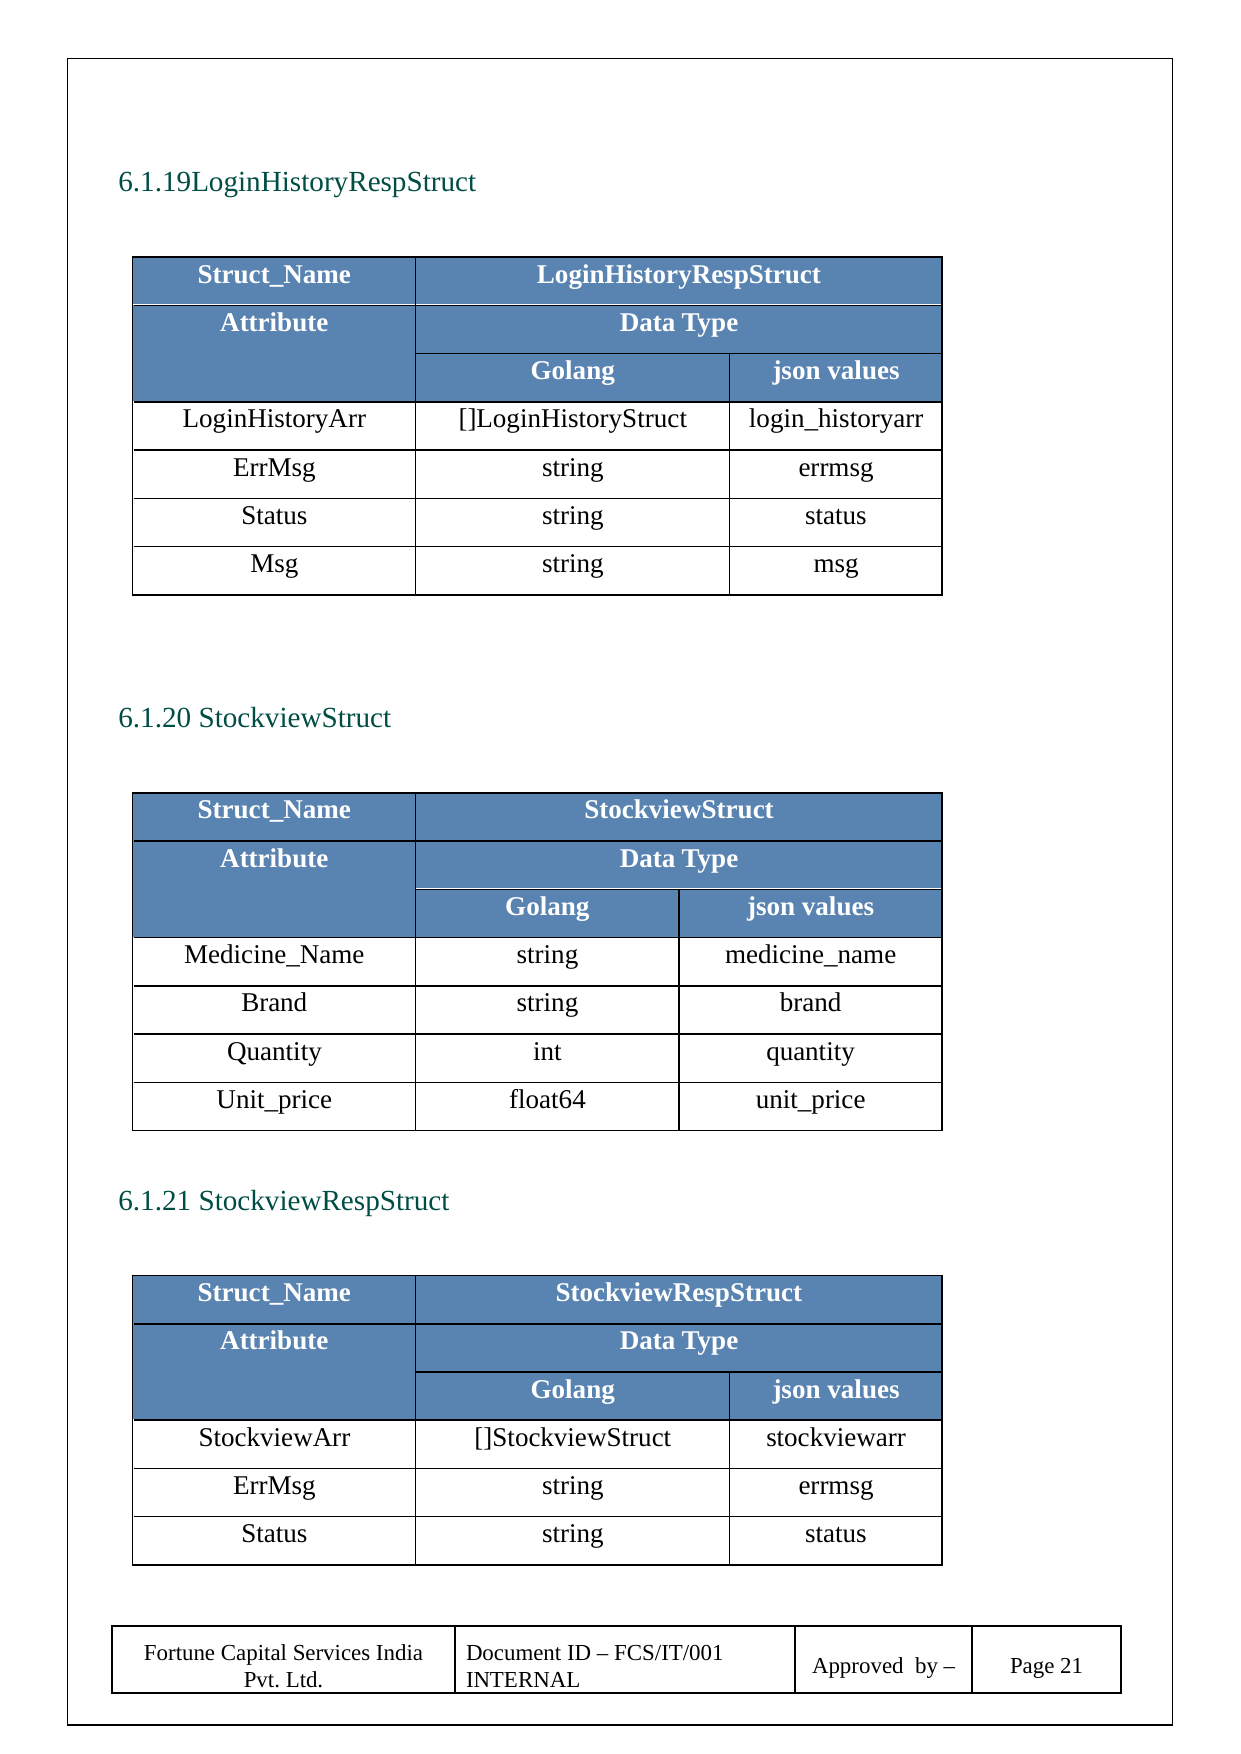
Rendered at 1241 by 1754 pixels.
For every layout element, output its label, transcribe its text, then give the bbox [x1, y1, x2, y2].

table_cell errmsg [730, 1469, 941, 1516]
table_cell Golang [416, 890, 678, 937]
table_cell Golang [416, 354, 729, 401]
table_cell LoginHistoryArr [133, 402, 415, 449]
table_header Struct_Name [133, 794, 415, 840]
table_cell String [416, 987, 678, 1033]
table_cell login_historyarr [730, 403, 941, 449]
text 6.1.21 StockviewRespStruct [118, 1183, 1122, 1216]
table_cell Data Type [416, 1325, 941, 1371]
table_header StockviewStruct [416, 794, 941, 840]
table_cell Attribute [133, 306, 415, 401]
table_cell json values [730, 354, 941, 401]
table_cell Attribute [133, 1324, 415, 1419]
table_cell msg [730, 547, 941, 594]
text 6.1.20 StockviewStruct [118, 700, 1122, 733]
table_cell Status [133, 499, 415, 546]
table_cell json values [730, 1373, 941, 1419]
table_cell errmsg [730, 451, 941, 497]
table_cell String [416, 499, 729, 546]
table_cell Status [133, 1517, 415, 1564]
table_header LoginHistoryRespStruct [416, 258, 941, 304]
text 6.1.19LoginHistoryRespStruct [118, 164, 1122, 198]
table_cell status [730, 499, 941, 546]
table_cell Data Type [416, 306, 941, 353]
table_cell Quantity [133, 1034, 415, 1081]
table_cell quantity [680, 1035, 941, 1081]
table_cell ErrMsg [133, 450, 415, 497]
table_cell StockviewArr [133, 1420, 415, 1468]
table_cell Msg [133, 547, 415, 594]
table_cell String [416, 547, 729, 594]
table_header Struct_Name [133, 258, 415, 304]
table_cell String [416, 938, 678, 985]
table_cell Medicine_Name [133, 938, 415, 985]
table_cell json values [680, 890, 941, 937]
table_cell Attribute [133, 841, 415, 937]
table_cell []StockviewStruct [416, 1421, 729, 1468]
table_header StockviewRespStruct [416, 1276, 941, 1323]
table_cell status [730, 1517, 941, 1564]
table_cell Brand [133, 986, 415, 1033]
table_cell medicine_name [680, 938, 941, 985]
table_cell String [416, 1469, 729, 1516]
table_cell Data Type [416, 842, 941, 888]
table_cell Int [416, 1035, 678, 1081]
table_cell Golang [416, 1373, 729, 1419]
table_cell unit_price [680, 1083, 941, 1130]
table_cell []LoginHistoryStruct [416, 403, 729, 449]
table_header Struct_Name [133, 1276, 415, 1323]
table_cell Float64 [416, 1083, 678, 1130]
table_cell brand [680, 987, 941, 1033]
table_cell StockviewArr [730, 1421, 941, 1468]
table_cell ErrMsg [133, 1469, 415, 1516]
table_cell String [416, 1517, 729, 1564]
table_cell Unit_price [133, 1083, 415, 1130]
table_cell string [416, 451, 729, 497]
